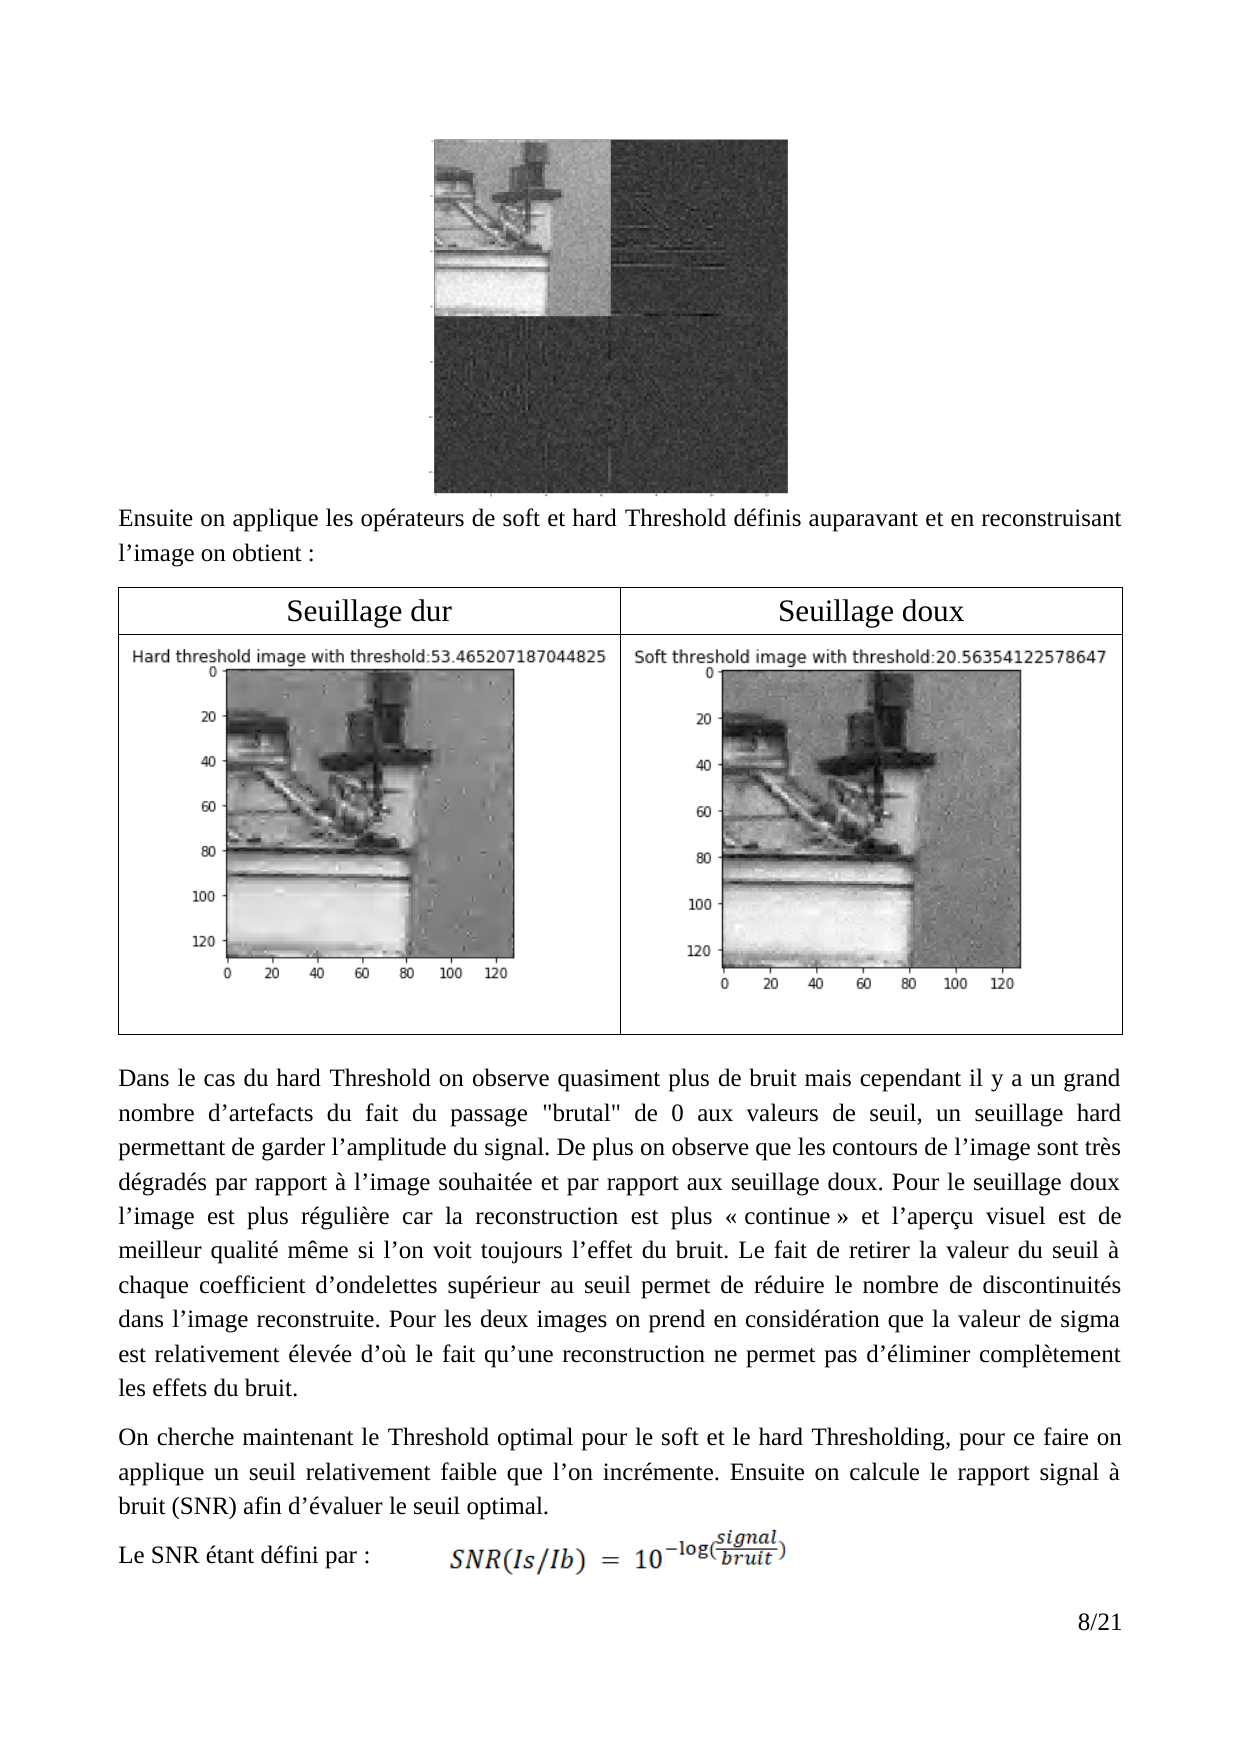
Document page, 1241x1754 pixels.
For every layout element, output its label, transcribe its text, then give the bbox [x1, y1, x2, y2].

text Ensuite on applique les opérateurs de soft et hard Threshold définis auparavant et en reconstruisant l’image on obtient : [118, 118, 1122, 566]
picture [123, 640, 615, 989]
table_cell [621, 635, 1122, 1034]
text Le SNR étant défini par : [118, 1541, 444, 1569]
table_header Seuillage doux [621, 588, 1122, 634]
picture [427, 138, 789, 498]
picture [625, 640, 1117, 1000]
table_header Seuillage dur [119, 588, 620, 634]
text Dans le cas du hard Threshold on observe quasiment plus de bruit mais cependant il y a un grand nombre d’artefacts du fait du passage "brutal" de 0 aux valeurs de seuil, un seuillage hard permettant de garder l’amplitude du signal. De plus on observe que les contours de l’image sont très dégradés par rapport à l’image souhaitée et par rapport aux seuillage doux. Pour le seuillage doux l’image est plus régulière car la reconstruction est plus « continue » et l’aperçu visuel est de meilleur qualité même si l’on voit toujours l’effet du bruit. Le fait de retirer la valeur du seuil à chaque coefficient d’ondelettes supérieur au seuil permet de réduire le nombre de discontinuités dans l’image reconstruite. Pour les deux images on prend en considération que la valeur de sigma est relativement élevée d’où le fait qu’une reconstruction ne permet pas d’éliminer complètement les effets du bruit. [118, 1063, 1122, 1402]
table_cell [119, 635, 620, 1034]
text On cherche maintenant le Threshold optimal pour le soft et le hard Thresholding, pour ce faire on applique un seuil relativement faible que l’on incrémente. Ensuite on calcule le rapport signal à bruit (SNR) afin d’évaluer le seuil optimal. [118, 1422, 1122, 1520]
picture [444, 1525, 796, 1581]
text [796, 1541, 1122, 1569]
